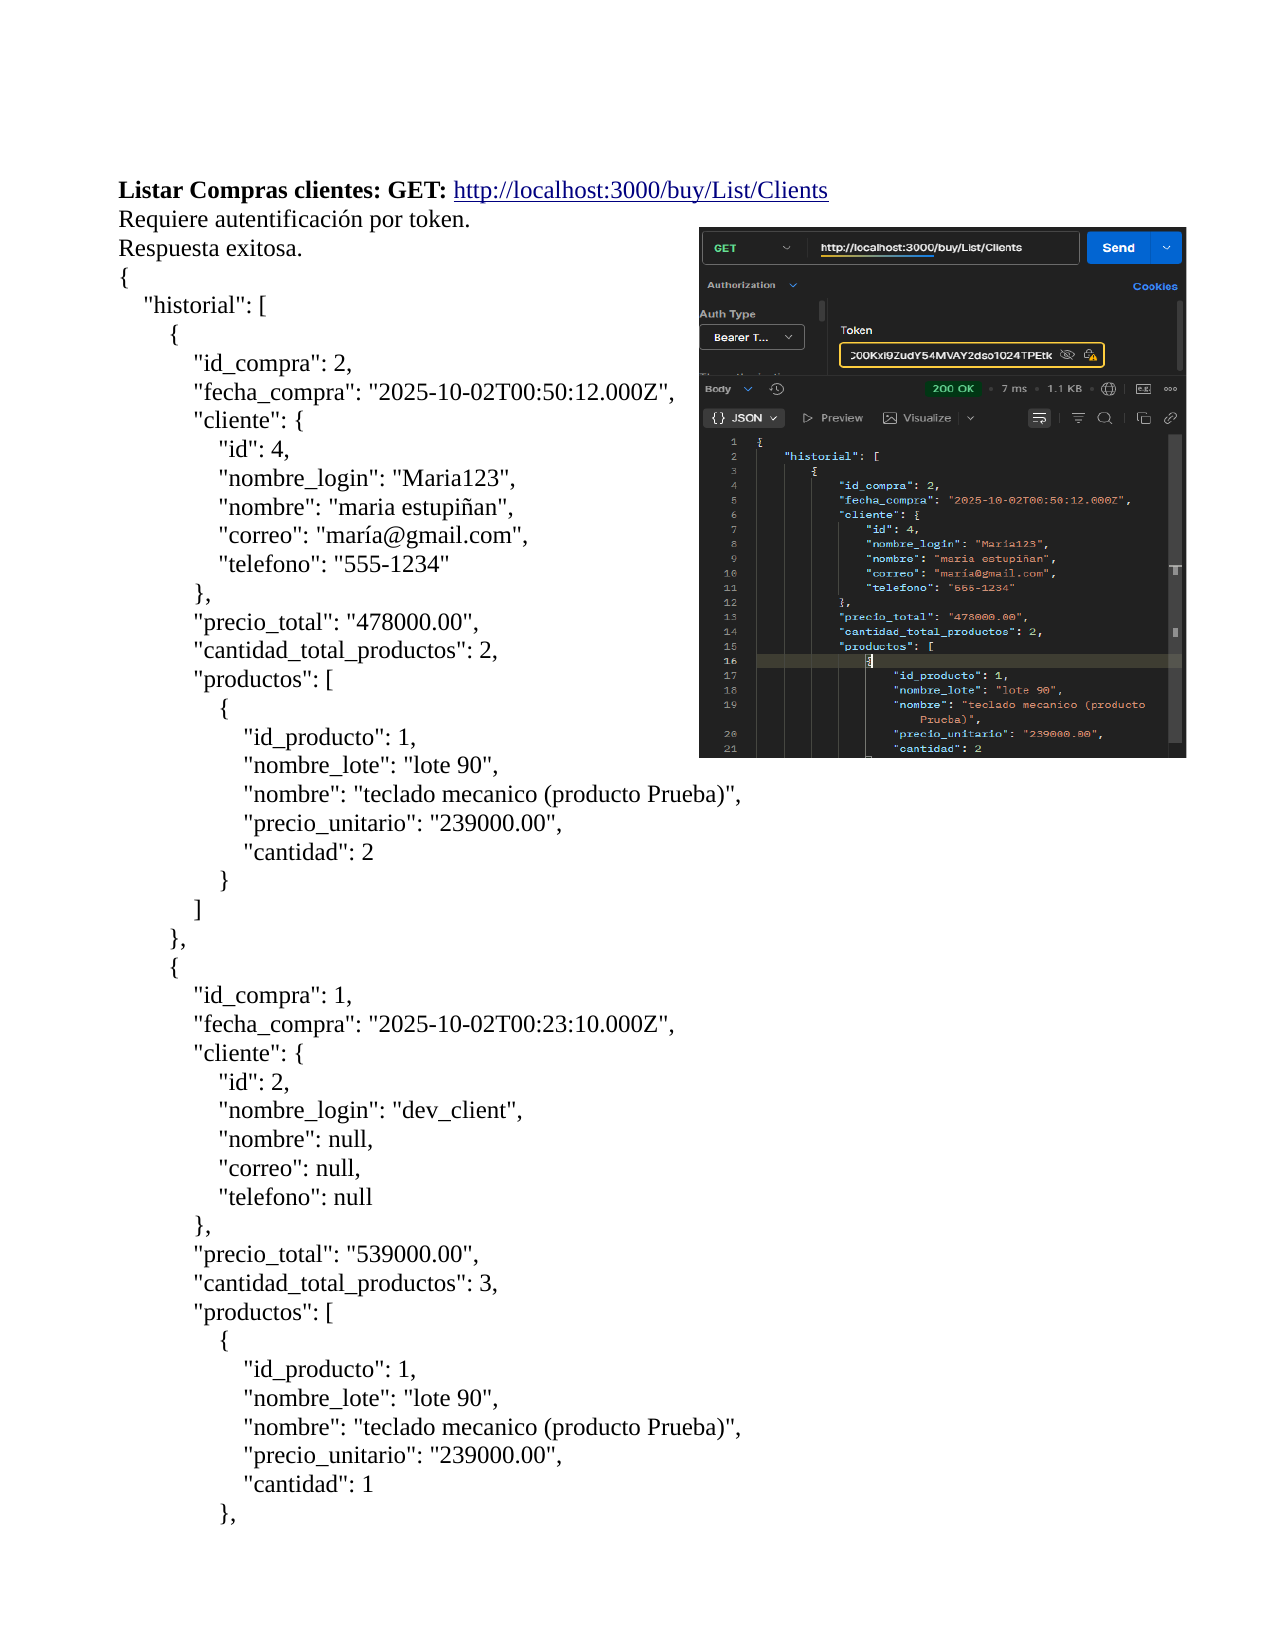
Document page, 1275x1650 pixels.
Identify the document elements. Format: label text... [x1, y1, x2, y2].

text { [118, 262, 699, 291]
text { [118, 1326, 1157, 1354]
text { [118, 319, 699, 348]
text "fecha_compra": "2025-10-02T00:50:12.000Z", [118, 377, 699, 406]
text "productos": [ [118, 1297, 1157, 1326]
text "id_compra": 1, [118, 981, 1157, 1009]
text "precio_total": "539000.00", [118, 1239, 1157, 1268]
text }, [118, 1498, 1157, 1527]
text "correo": null, [118, 1153, 1157, 1182]
text Listar Compras clientes: GET: http://localhost:3000/buy/List/Clients [118, 176, 1157, 204]
text "telefono": "555-1234" [118, 549, 699, 578]
text "cantidad": 2 [118, 837, 1157, 866]
text "cliente": { [118, 1038, 1157, 1067]
text Requiere autentificación por token. [118, 204, 1157, 233]
text "telefono": null [118, 1182, 1157, 1211]
text "cantidad": 1 [118, 1469, 1157, 1498]
text } [118, 866, 1157, 894]
text "nombre": "maria estupiñan", [118, 492, 699, 521]
text "id_compra": 2, [118, 348, 699, 377]
text "nombre_lote": "lote 90", [118, 751, 1157, 779]
text "nombre_login": "dev_client", [118, 1096, 1157, 1124]
text "nombre": "teclado mecanico (producto Prueba)", [118, 779, 1157, 808]
text "precio_total": "478000.00", [118, 607, 699, 636]
text "historial": [ [118, 291, 699, 319]
text "cliente": { [118, 406, 699, 434]
text }, [118, 1211, 1157, 1239]
picture [699, 227, 1187, 758]
text ] [118, 894, 1157, 923]
text "correo": "maría@gmail.com", [118, 521, 699, 549]
text "fecha_compra": "2025-10-02T00:23:10.000Z", [118, 1009, 1157, 1038]
text { [118, 952, 1157, 981]
text "id_producto": 1, [118, 722, 699, 751]
text { [118, 693, 699, 722]
text "precio_unitario": "239000.00", [118, 808, 1157, 837]
text "cantidad_total_productos": 3, [118, 1268, 1157, 1297]
text "id_producto": 1, [118, 1354, 1157, 1383]
text "productos": [ [118, 664, 699, 693]
text "nombre": null, [118, 1124, 1157, 1153]
text Respuesta exitosa. [118, 233, 699, 262]
text "cantidad_total_productos": 2, [118, 636, 699, 664]
text }, [118, 578, 699, 607]
text "precio_unitario": "239000.00", [118, 1441, 1157, 1469]
text "nombre_lote": "lote 90", [118, 1383, 1157, 1412]
text "nombre": "teclado mecanico (producto Prueba)", [118, 1412, 1157, 1441]
text "id": 4, [118, 434, 699, 463]
text }, [118, 923, 1157, 952]
text "id": 2, [118, 1067, 1157, 1096]
text "nombre_login": "Maria123", [118, 463, 699, 492]
